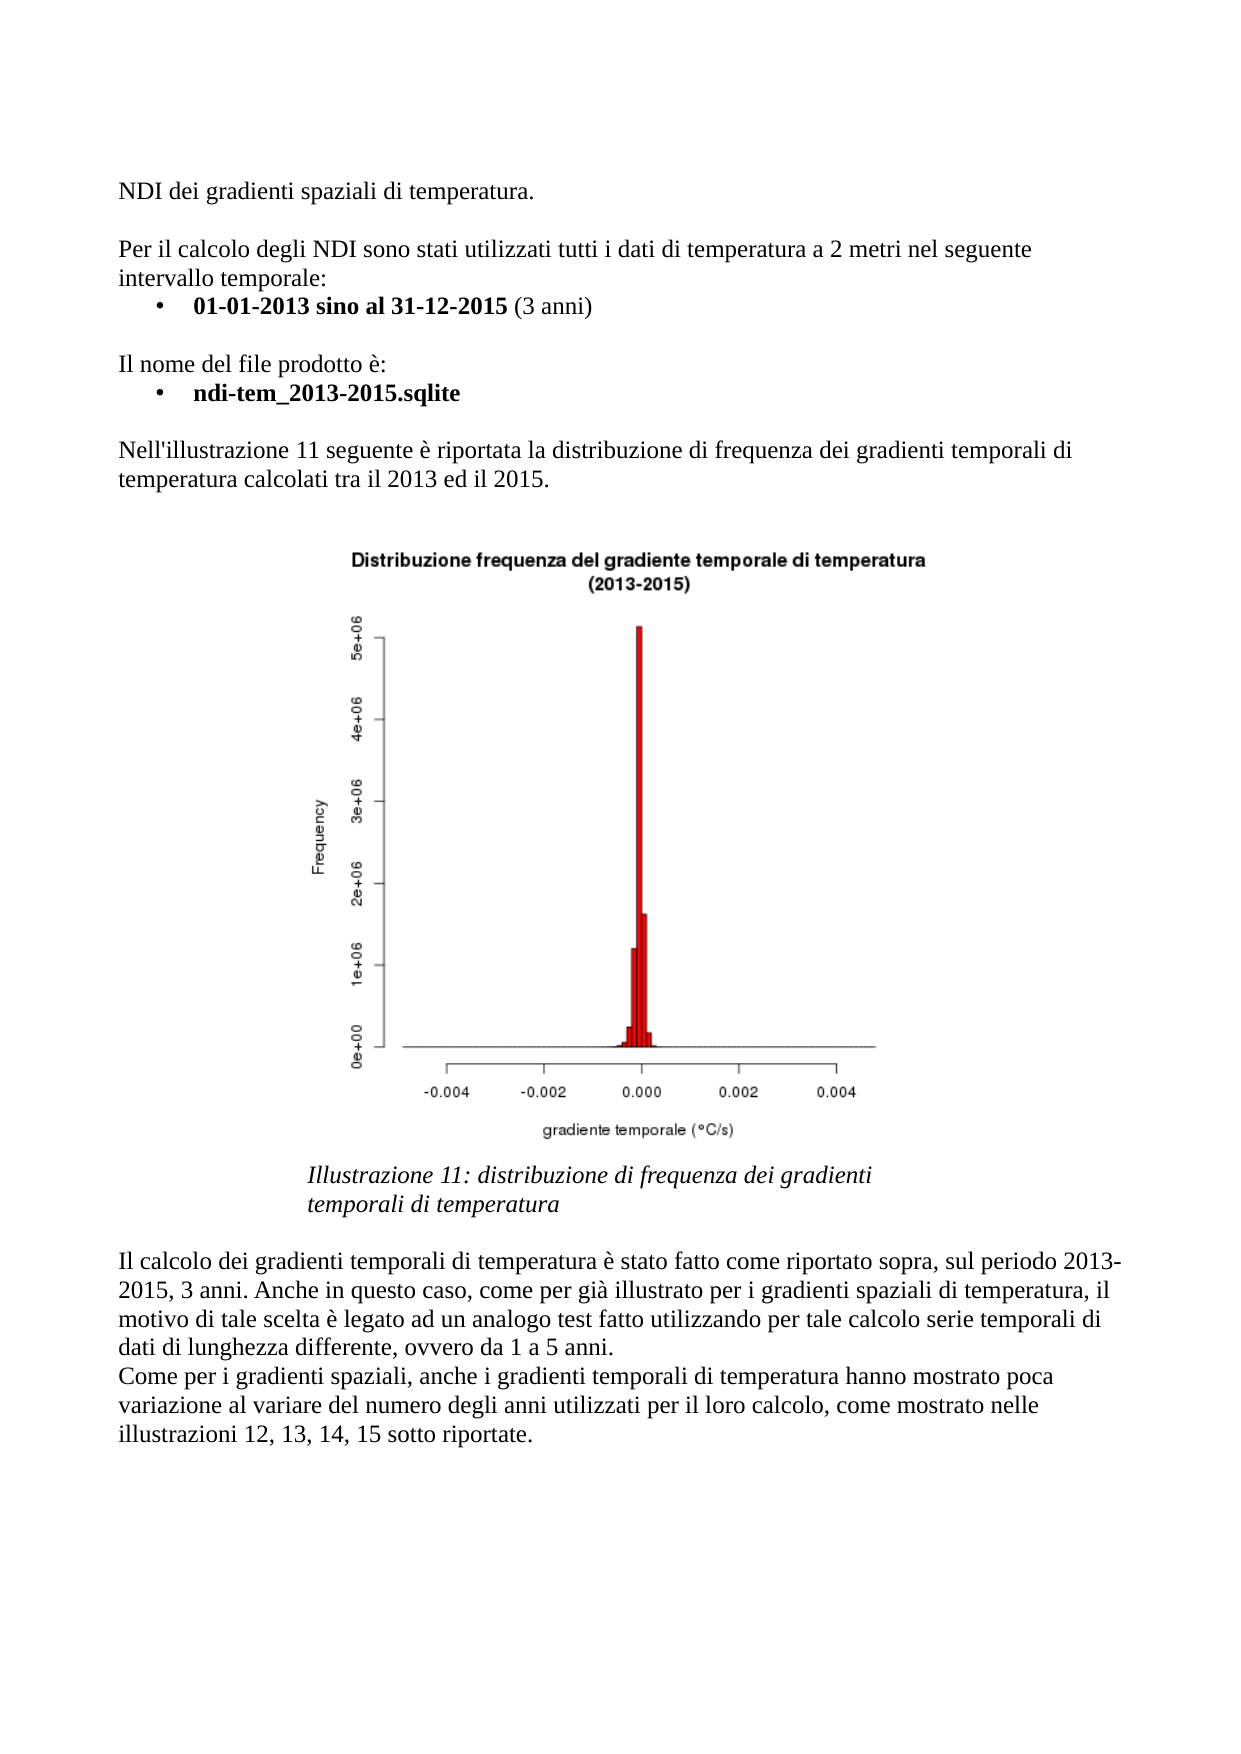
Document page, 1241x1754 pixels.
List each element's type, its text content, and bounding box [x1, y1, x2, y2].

text Nell'illustrazione 11 seguente è riportata la distribuzione di frequenza dei gradienti temporali di temperatura calcolati tra il 2013 ed il 2015. [118, 435, 1122, 493]
text NDI dei gradienti spaziali di temperatura. [118, 176, 1122, 205]
list 01-01-2013 sino al 31-12-2015 (3 anni) [156, 291, 1122, 320]
text Come per i gradienti spaziali, anche i gradienti temporali di temperatura hanno mostrato poca variazione al variare del numero degli anni utilizzati per il loro calcolo, come mostrato nelle illustrazioni 12, 13, 14, 15 sotto riportate. [118, 1361, 1122, 1447]
text Per il calcolo degli NDI sono stati utilizzati tutti i dati di temperatura a 2 metri nel seguente intervallo temporale: [118, 234, 1122, 291]
text Illustrazione 11: distribuzione di frequenza dei gradienti temporali di temperatura [307, 1160, 933, 1217]
text Il nome del file prodotto è: [118, 349, 1122, 378]
picture [307, 533, 934, 1160]
list ndi-tem_2013-2015.sqlite [156, 378, 1122, 406]
text Il calcolo dei gradienti temporali di temperatura è stato fatto come riportato sopra, sul periodo 2013-2015, 3 anni. Anche in questo caso, come per già illustrato per i gradienti spaziali di temperatura, il motivo di tale scelta è legato ad un analogo test fatto utilizzando per tale calcolo serie temporali di dati di lunghezza differente, ovvero da 1 a 5 anni. [118, 1246, 1122, 1361]
